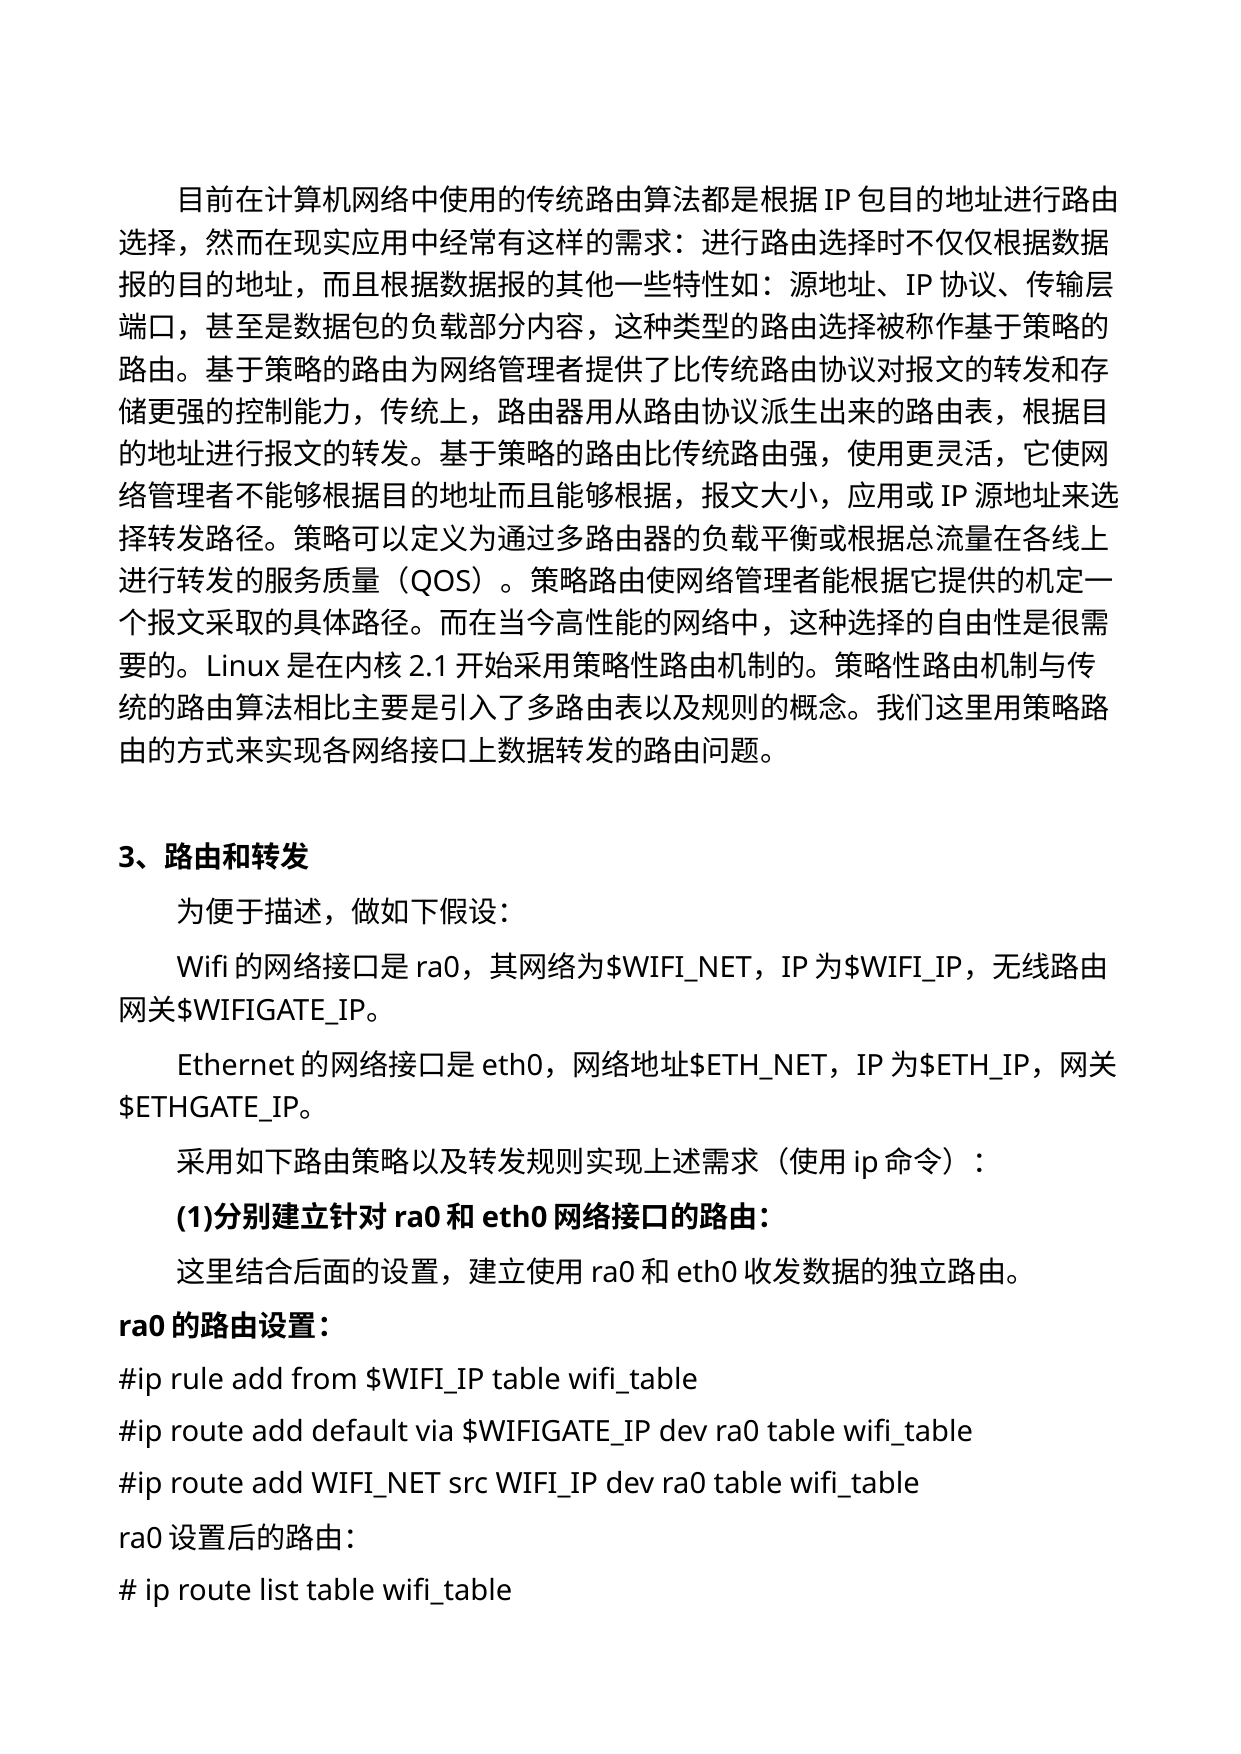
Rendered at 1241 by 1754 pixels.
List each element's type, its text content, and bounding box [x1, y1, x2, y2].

text #ip route add default via $WIFIGATE_IP dev ra0 table wifi_table [118, 1410, 1122, 1450]
text 采用如下路由策略以及转发规则实现上述需求（使用ip命令）： [118, 1138, 1122, 1181]
text (1)分别建立针对ra0和eth0网络接口的路由： [118, 1193, 1122, 1236]
text ra0的路由设置： [118, 1303, 1122, 1345]
text #ip rule add from $WIFI_IP table wifi_table [118, 1358, 1122, 1398]
text #ip route add WIFI_NET src WIFI_IP dev ra0 table wifi_table [118, 1462, 1122, 1502]
text 为便于描述，做如下假设： [118, 889, 1122, 931]
text 这里结合后面的设置，建立使用ra0和eth0收发数据的独立路由。 [118, 1248, 1122, 1291]
text Ethernet的网络接口是eth0，网络地址$ETH_NET，IP为$ETH_IP，网关$ETHGATE_IP。 [118, 1041, 1122, 1126]
text # ip route list table wifi_table [118, 1569, 1122, 1609]
text ra0设置后的路由： [118, 1514, 1122, 1557]
text Wifi的网络接口是ra0，其网络为$WIFI_NET，IP为$WIFI_IP，无线路由网关$WIFIGATE_IP。 [118, 944, 1122, 1028]
text 目前在计算机网络中使用的传统路由算法都是根据IP包目的地址进行路由选择，然而在现实应用中经常有这样的需求：进行路由选择时不仅仅根据数据报的目的地址，而且根据数据报的其他一些特性如：源地址、IP协议、传输层端口，甚至是数据包的负载部分内容，这种类型的路由选择被称作基于策略的路由。基于策略的路由为网络管理者提供了比传统路由协议对报文的转发和存储更强的控制能力，传统上，路由器用从路由协议派生出来的路由表，根据目的地址进行报文的转发。基于策略的路由比传统路由强，使用更灵活，它使网络管理者不能够根据目的地址而且能够根据，报文大小，应用或IP源地址来选择转发路径。策略可以定义为通过多路由器的负载平衡或根据总流量在各线上进行转发的服务质量（QOS）。策略路由使网络管理者能根据它提供的机定一个报文采取的具体路径。而在当今高性能的网络中，这种选择的自由性是很需要的。Linux是在内核2.1开始采用策略性路由机制的。策略性路由机制与传统的路由算法相比主要是引入了多路由表以及规则的概念。我们这里用策略路由的方式来实现各网络接口上数据转发的路由问题。 [118, 177, 1122, 769]
text 3、路由和转发 [118, 834, 1122, 876]
